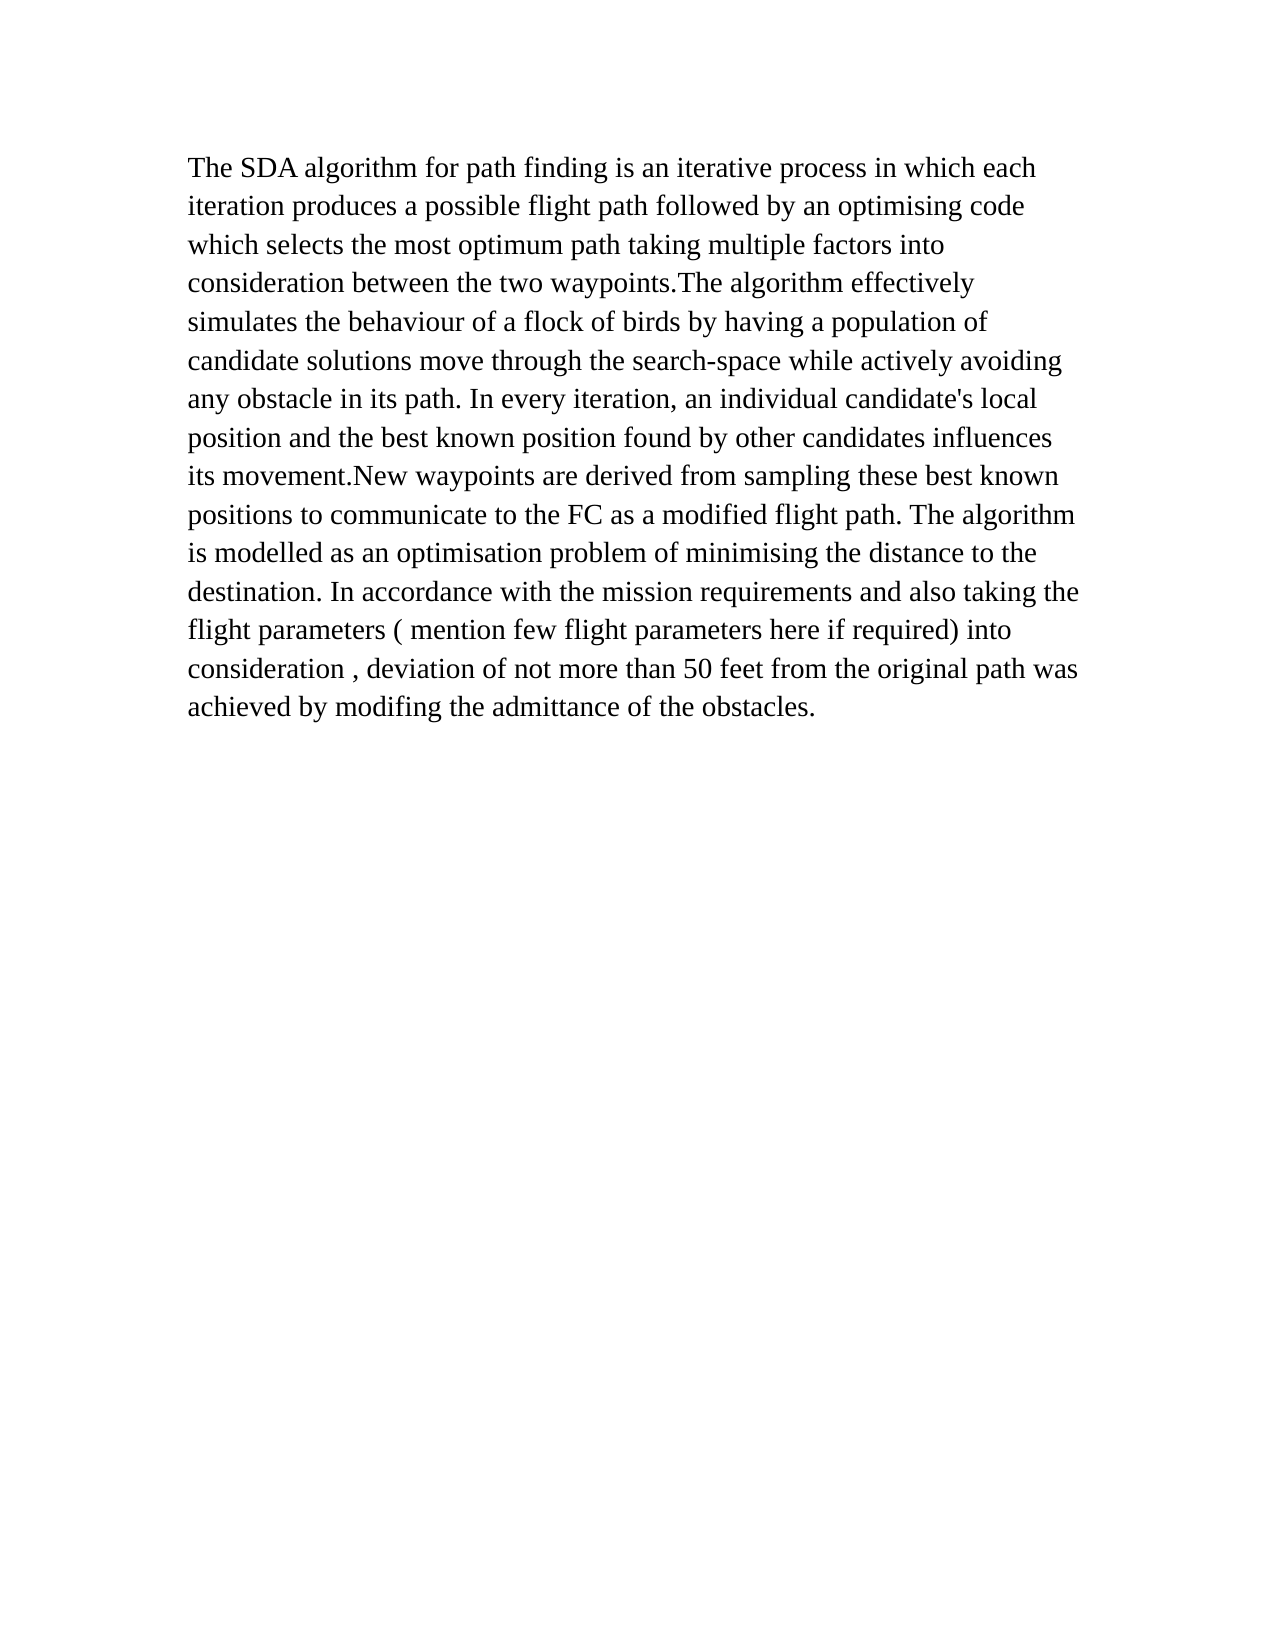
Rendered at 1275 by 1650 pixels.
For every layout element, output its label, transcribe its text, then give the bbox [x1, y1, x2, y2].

text The SDA algorithm for path finding is an iterative process in which each iteration produces a possible flight path followed by an optimising code which selects the most optimum path taking multiple factors into consideration between the two waypoints.The algorithm effectively simulates the behaviour of a flock of birds by having a population of candidate solutions move through the search-space while actively avoiding any obstacle in its path. In every iteration, an individual candidate's local position and the best known position found by other candidates influences its movement.New waypoints are derived from sampling these best known positions to communicate to the FC as a modified flight path. The algorithm is modelled as an optimisation problem of minimising the distance to the destination. In accordance with the mission requirements and also taking the flight parameters ( mention few flight parameters here if required) into consideration , deviation of not more than 50 feet from the original path was achieved by modifing the admittance of the obstacles. [187, 150, 1087, 723]
